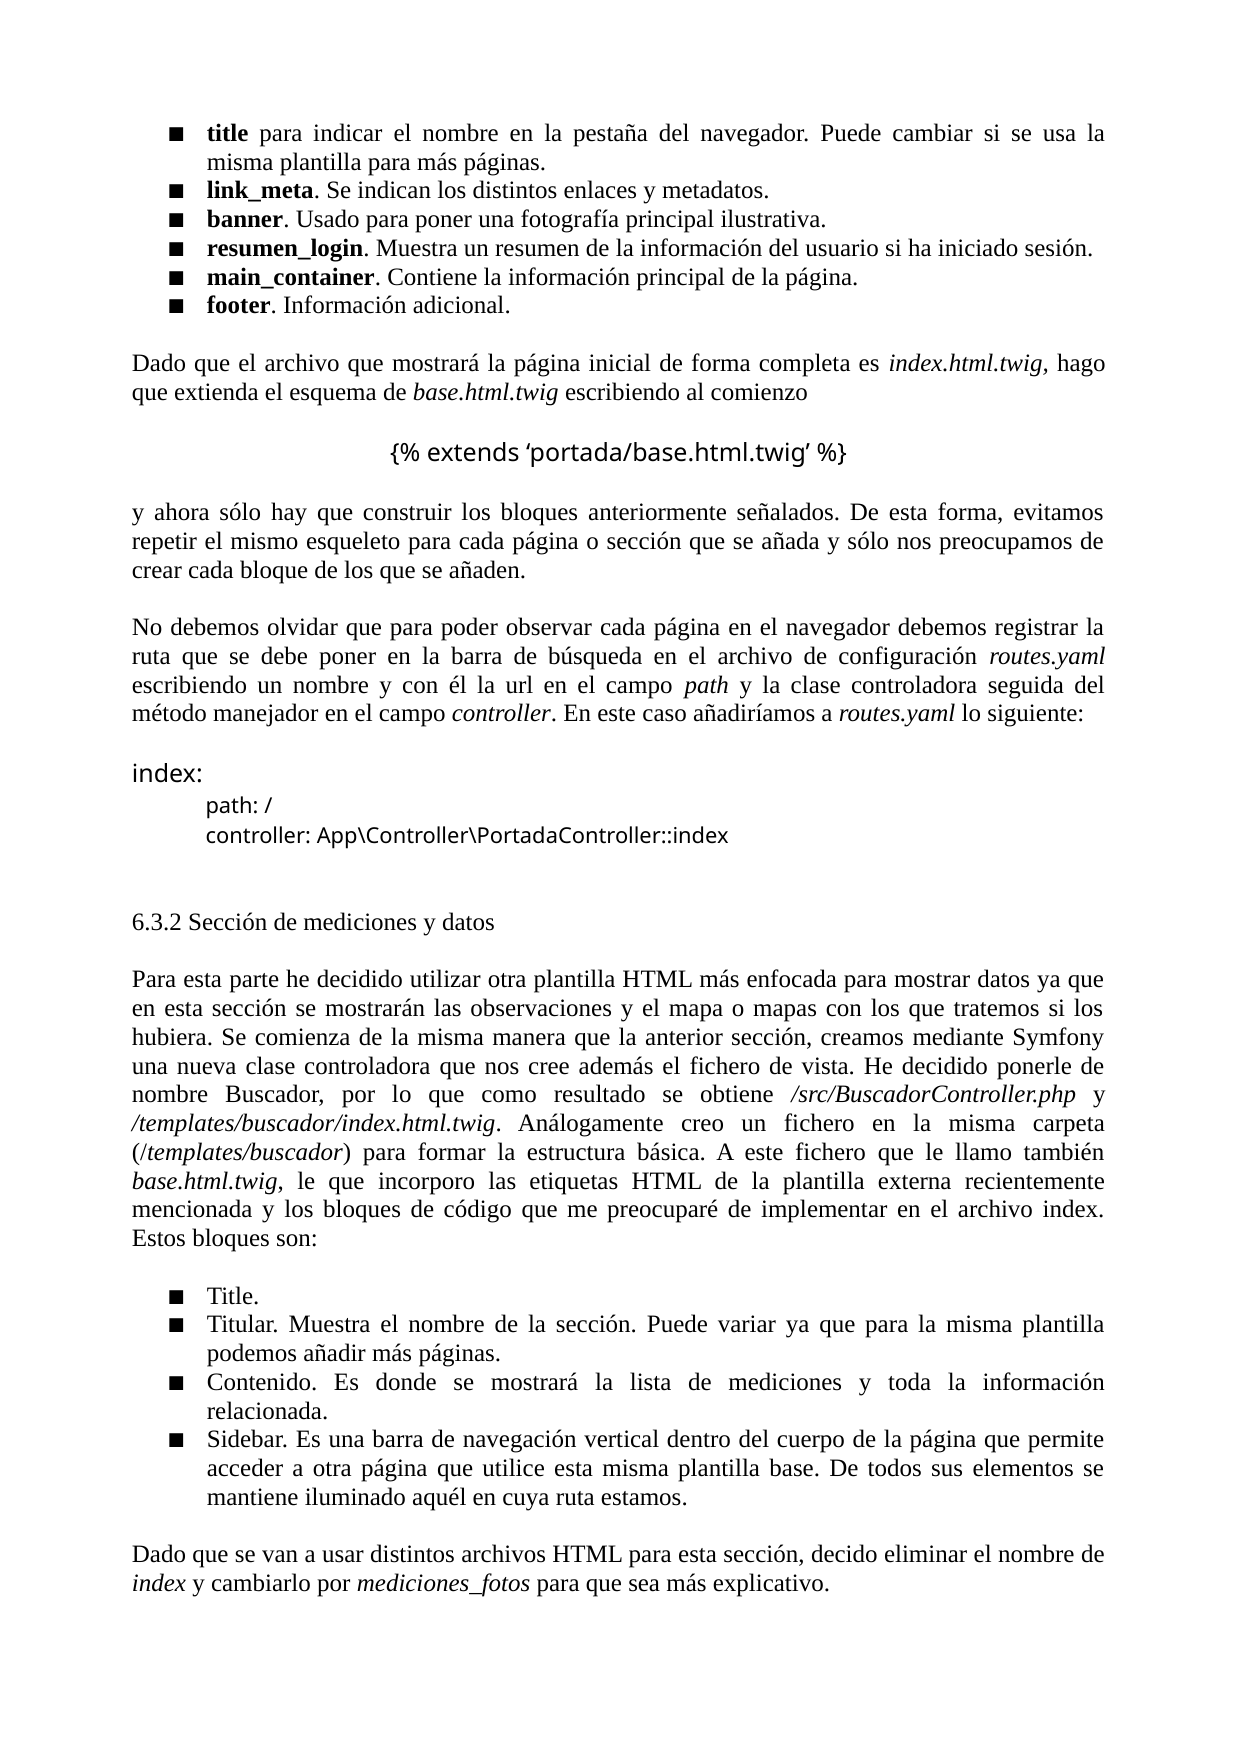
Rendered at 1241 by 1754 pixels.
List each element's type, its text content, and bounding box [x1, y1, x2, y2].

text Para esta parte he decidido utilizar otra plantilla HTML más enfocada para mostrar datos ya que en esta sección se mostrarán las observaciones y el mapa o mapas con los que tratemos si los hubiera. Se comienza de la misma manera que la anterior sección, creamos mediante Symfony una nueva clase controladora que nos cree además el fichero de vista. He decidido ponerle de nombre Buscador, por lo que como resultado se obtiene /src/BuscadorController.php y /templates/buscador/index.html.twig. Análogamente creo un fichero en la misma carpeta (/templates/buscador) para formar la estructura básica. A este fichero que le llamo también base.html.twig, le que incorporo las etiquetas HTML de la plantilla externa recientemente mencionada y los bloques de código que me preocuparé de implementar en el archivo index. Estos bloques son: [132, 964, 1106, 1252]
text Dado que se van a usar distintos archivos HTML para esta sección, decido eliminar el nombre de index y cambiarlo por mediciones_fotos para que sea más explicativo. [132, 1539, 1106, 1597]
list banner. Usado para poner una fotografía principal ilustrativa. [169, 204, 1106, 233]
list resumen_login. Muestra un resumen de la información del usuario si ha iniciado sesión. [169, 233, 1106, 262]
list Title. [169, 1281, 1106, 1309]
list main_container. Contiene la información principal de la página. [169, 262, 1106, 291]
list title para indicar el nombre en la pestaña del navegador. Puede cambiar si se usa la misma plantilla para más páginas. [169, 118, 1106, 176]
list footer. Información adicional. [169, 291, 1106, 319]
list Sidebar. Es una barra de navegación vertical dentro del cuerpo de la página que permite acceder a otra página que utilice esta misma plantilla base. De todos sus elementos se mantiene iluminado aquél en cuya ruta estamos. [169, 1424, 1106, 1511]
text controller: App\Controller\PortadaController::index [132, 820, 1106, 849]
text {% extends ‘portada/base.html.twig’ %} [132, 434, 1106, 468]
text Dado que el archivo que mostrará la página inicial de forma completa es index.html.twig, hago que extienda el esquema de base.html.twig escribiendo al comienzo [132, 348, 1106, 406]
text 6.3.2 Sección de mediciones y datos [132, 907, 1106, 936]
text No debemos olvidar que para poder observar cada página en el navegador debemos registrar la ruta que se debe poner en la barra de búsqueda en el archivo de configuración routes.yaml escribiendo un nombre y con él la url en el campo path y la clase controladora seguida del método manejador en el campo controller. En este caso añadiríamos a routes.yaml lo siguiente: [132, 612, 1106, 727]
text index: [132, 756, 1106, 790]
text y ahora sólo hay que construir los bloques anteriormente señalados. De esta forma, evitamos repetir el mismo esqueleto para cada página o sección que se añada y sólo nos preocupamos de crear cada bloque de los que se añaden. [132, 497, 1106, 583]
list Contenido. Es donde se mostrará la lista de mediciones y toda la información relacionada. [169, 1367, 1106, 1424]
list Titular. Muestra el nombre de la sección. Puede variar ya que para la misma plantilla podemos añadir más páginas. [169, 1309, 1106, 1367]
list link_meta. Se indican los distintos enlaces y metadatos. [169, 176, 1106, 204]
text path: / [132, 790, 1106, 820]
